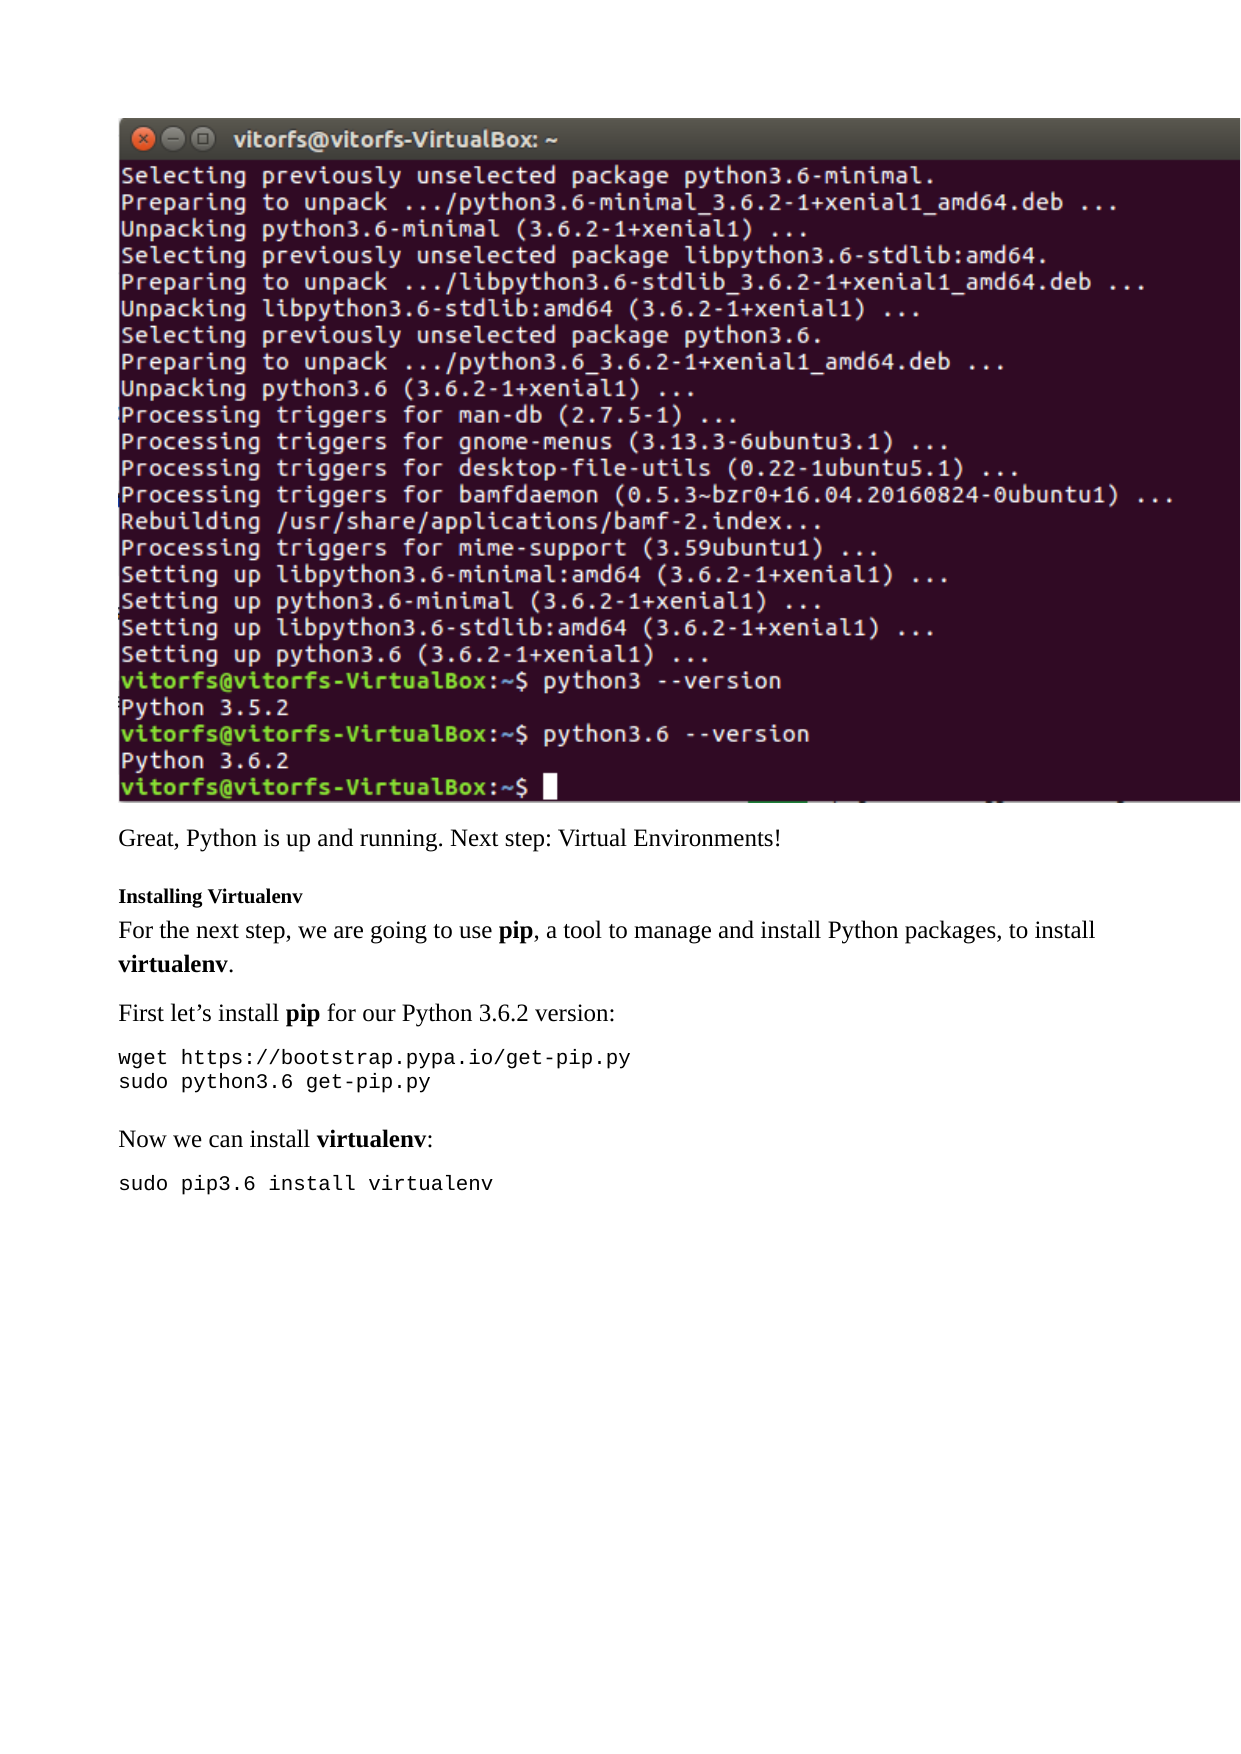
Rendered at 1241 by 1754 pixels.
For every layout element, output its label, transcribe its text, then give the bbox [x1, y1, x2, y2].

text For the next step, we are going to use pip, a tool to manage and install Python packages, to install virtualenv. [118, 915, 1122, 978]
text Now we can install virtualenv: [118, 1124, 1122, 1153]
text Great, Python is up and running. Next step: Virtual Environments! [118, 823, 1122, 852]
picture [118, 118, 1241, 803]
subtitle Installing Virtualenv [118, 884, 1122, 908]
text First let’s install pip for our Python 3.6.2 version: [118, 998, 1122, 1027]
text sudo python3.6 get-pip.py [118, 1071, 1122, 1094]
text sudo pip3.6 install virtualenv [118, 1173, 1122, 1197]
text wget https://bootstrap.pypa.io/get-pip.py [118, 1047, 1122, 1071]
